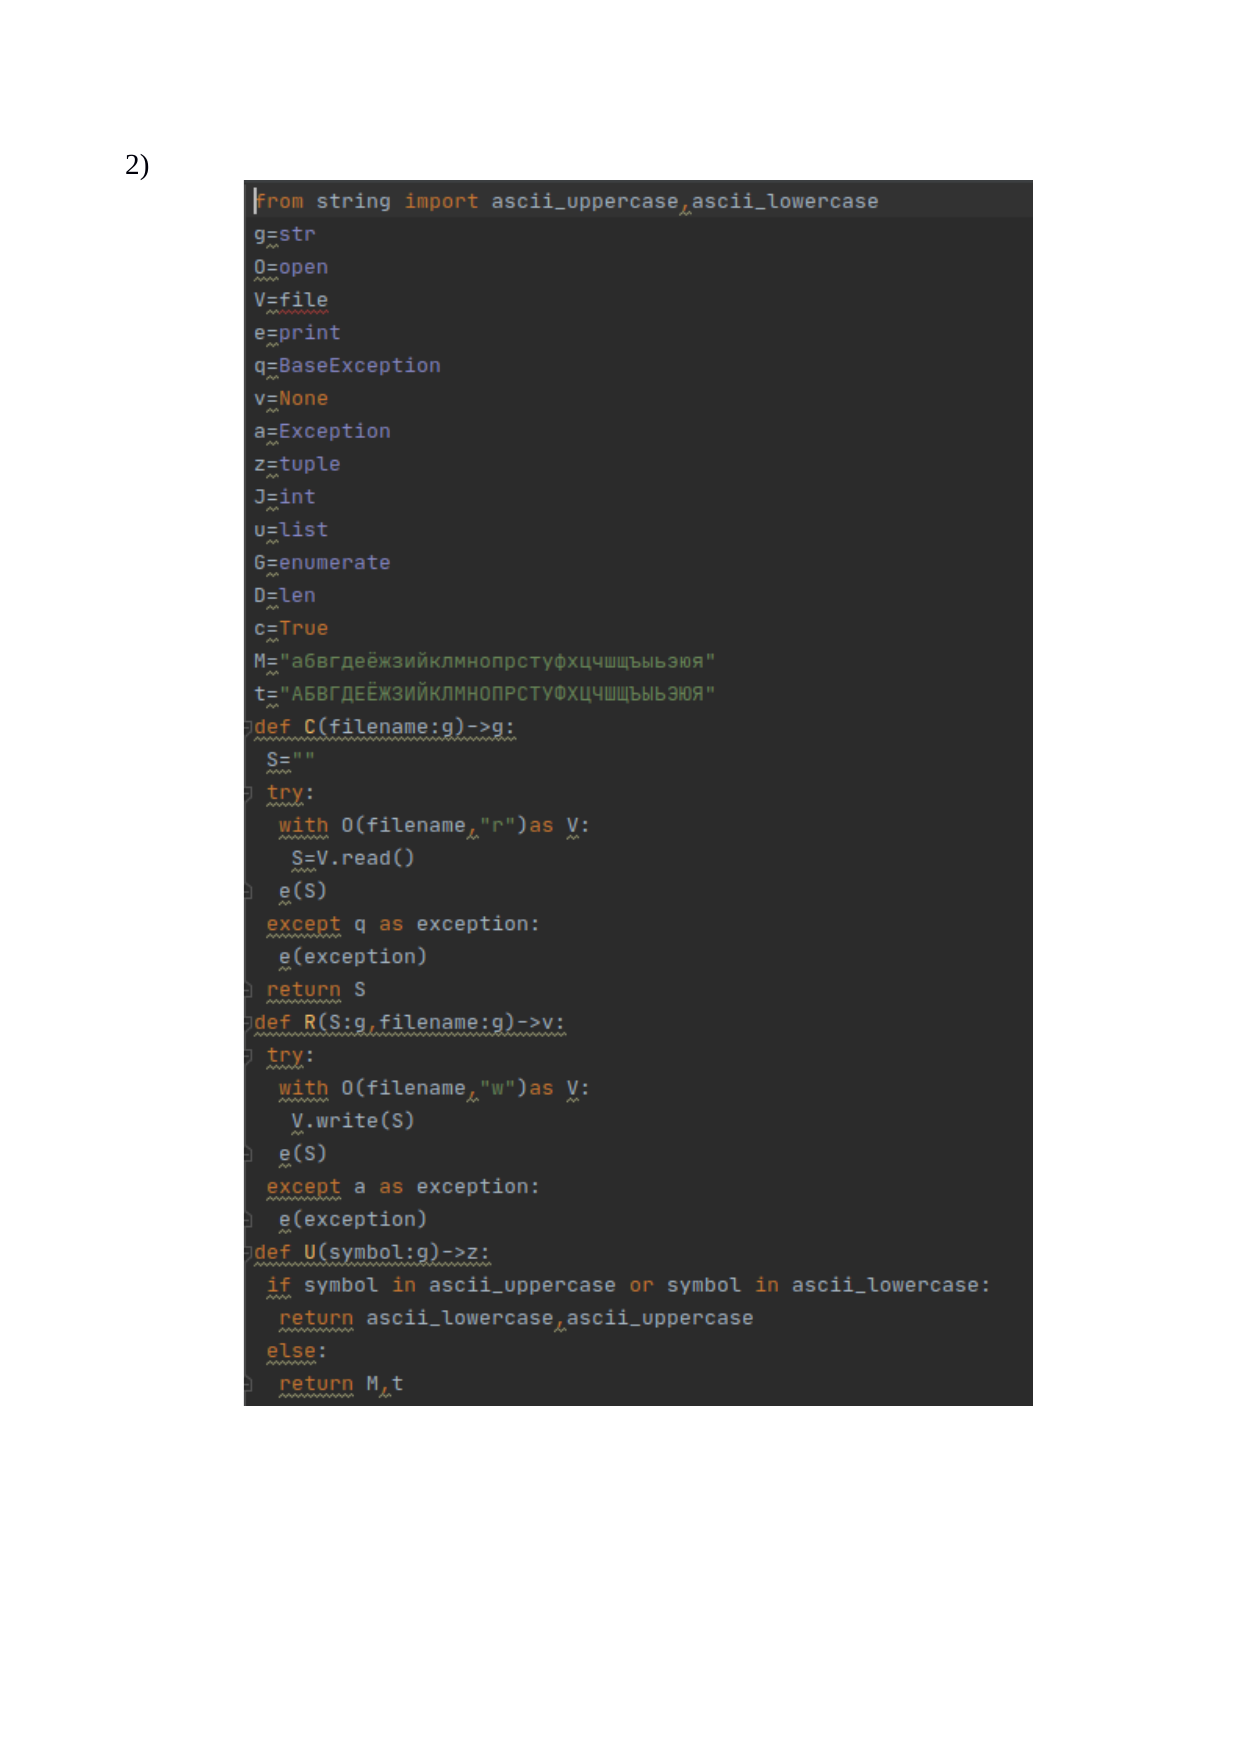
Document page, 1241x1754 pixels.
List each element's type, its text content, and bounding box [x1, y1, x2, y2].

picture [243, 180, 1033, 1406]
text 2) [125, 147, 1152, 180]
